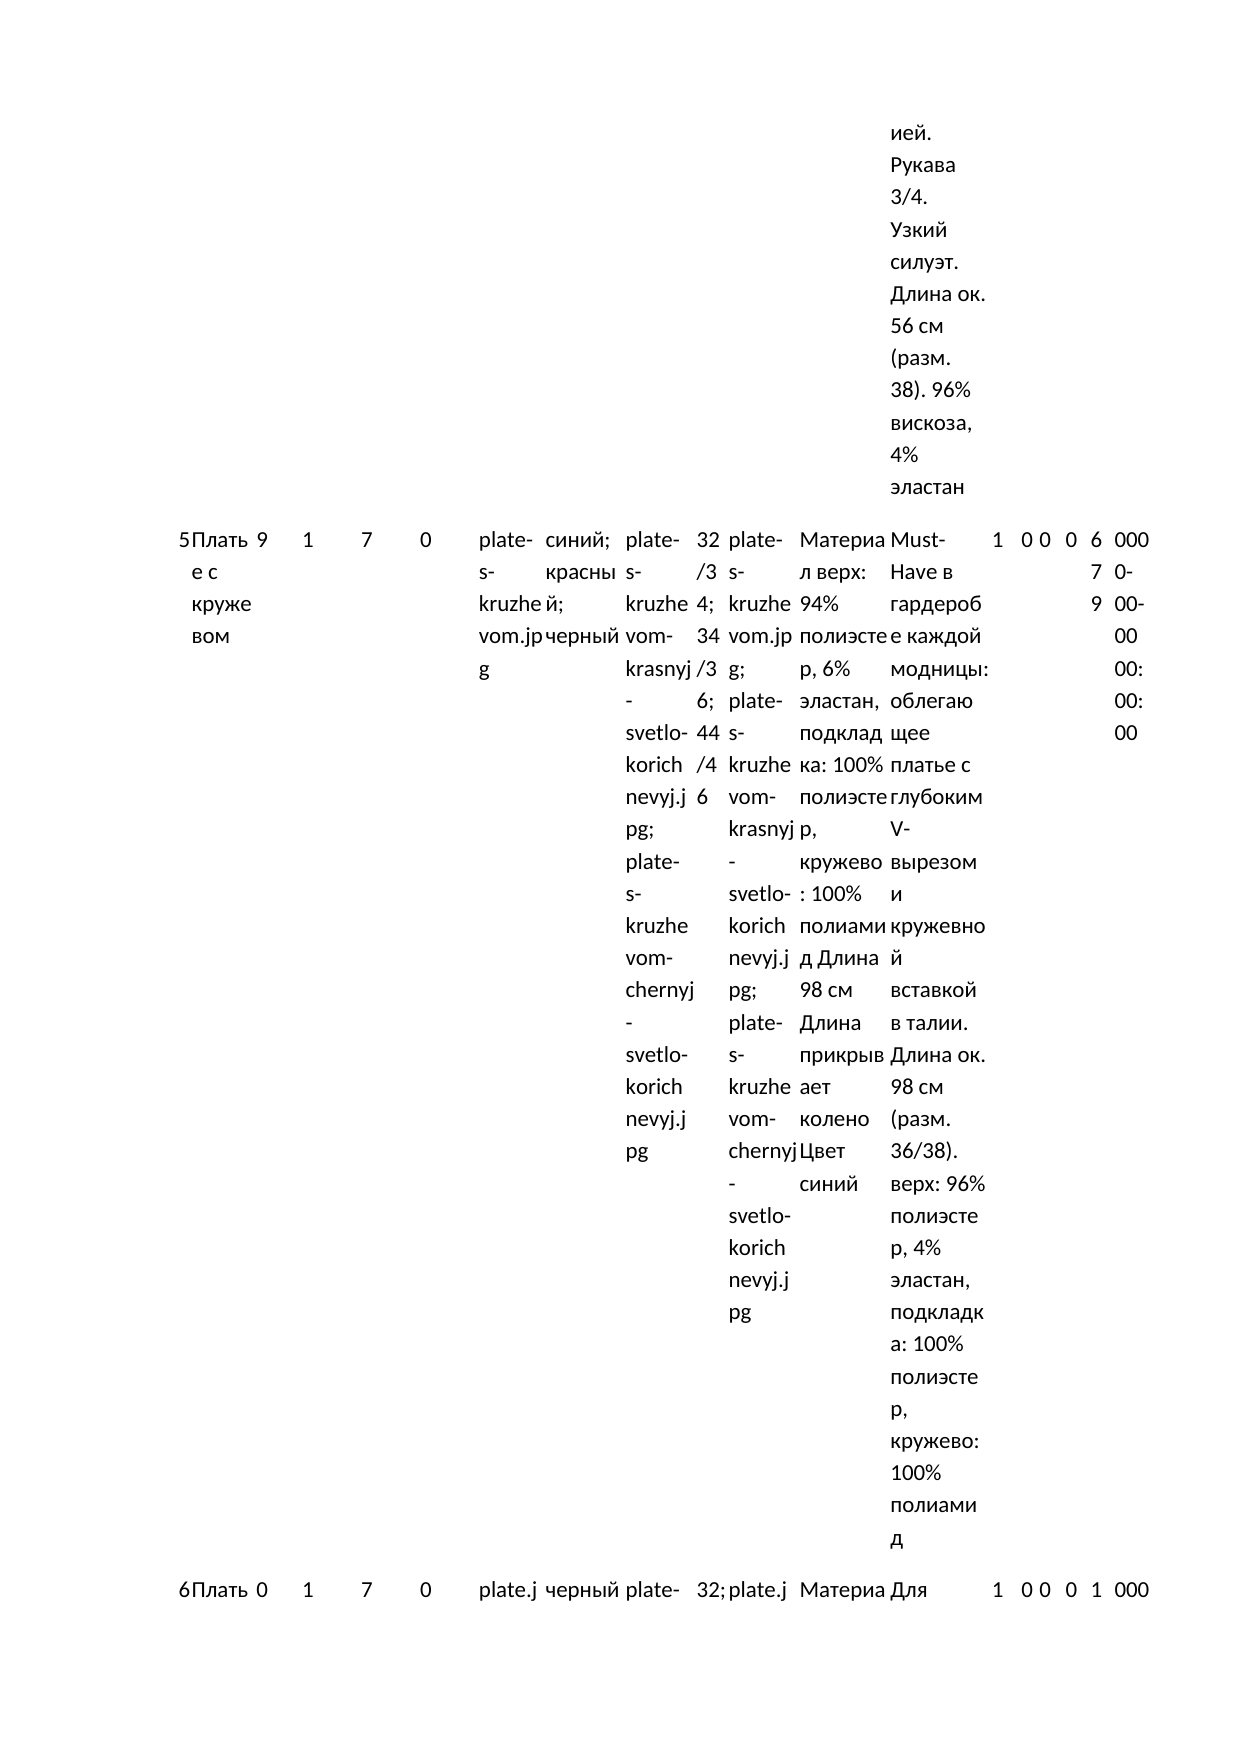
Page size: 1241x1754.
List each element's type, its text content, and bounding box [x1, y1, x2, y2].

table_cell 0 [1038, 525, 1064, 1575]
table_cell plate-s-kruzhevom.jpg [478, 525, 544, 1575]
table_cell 0 [1064, 1575, 1089, 1628]
table_cell 32; [695, 1575, 727, 1628]
table_cell 679 [1089, 525, 1113, 1575]
table_cell 1 [1089, 1575, 1113, 1628]
table_cell Платье [190, 1575, 255, 1628]
table_cell 5 [177, 525, 190, 1575]
table_cell Платье с кружевом [190, 525, 255, 1575]
table_cell [727, 118, 798, 525]
table_cell Материал верх: 94% полиэстер, 6% эластан, подкладка: 100% полиэстер, кружево: 100% полиамид Длина 98 см Длина прикрывает колено Цвет синий [798, 525, 889, 1575]
table_cell 1 [301, 1575, 360, 1628]
table_cell 32/34; 34/36; 44/46 [695, 525, 727, 1575]
table_cell [624, 118, 695, 525]
table_cell 0 [1064, 525, 1089, 1575]
table_cell синий; красный; черный [544, 525, 624, 1575]
table_cell 7 [360, 1575, 419, 1628]
table_cell Футболка [190, 118, 255, 525]
table_cell [544, 118, 624, 525]
table_cell 1 [991, 525, 1020, 1575]
table_cell Must-Have в гардеробе каждой модницы: облегающее платье с глубоким V-вырезом и кружевной вставкой в талии. Длина ок. 98 см (разм. 36/38). верх: 96% полиэстер, 4% эластан, подкладка: 100% полиэстер, кружево: 100% полиамид [889, 525, 991, 1575]
table_cell [1038, 118, 1064, 525]
table_cell 0 [419, 1575, 478, 1628]
table_cell [798, 118, 889, 525]
table_cell [991, 118, 1020, 525]
table_cell 9 [255, 525, 301, 1575]
table_cell 1 [991, 1575, 1020, 1628]
table_cell [1020, 118, 1038, 525]
table_cell Для [889, 1575, 991, 1628]
table_cell 1 [301, 525, 360, 1575]
table_cell [255, 118, 301, 525]
table_cell [301, 118, 360, 525]
table_cell plate.j [727, 1575, 798, 1628]
table_cell 0 [1020, 525, 1038, 1575]
table_cell 000 [1113, 1575, 1154, 1628]
table_cell [1064, 118, 1089, 525]
table_cell [360, 118, 419, 525]
table_cell 6 [177, 1575, 190, 1628]
table_cell 7 [360, 525, 419, 1575]
table_cell черный [544, 1575, 624, 1628]
table_cell 0 [255, 1575, 301, 1628]
table_cell [419, 118, 478, 525]
table_cell ией. Рукава 3/4. Узкий силуэт. Длина ок. 56 см (разм. 38). 96% вискоза, 4% эластан [889, 118, 991, 525]
table_cell 0 [1020, 1575, 1038, 1628]
table_cell plate- [624, 1575, 695, 1628]
table_cell Материа [798, 1575, 889, 1628]
table_cell 0 [419, 525, 478, 1575]
table_cell 0000-00-00 00:00:00 [1113, 525, 1154, 1575]
table_cell plate-s-kruzhevom-krasnyj-svetlo-korichnevyj.jpg; plate-s-kruzhevom-chernyj-svetlo-korichnevyj.jpg [624, 525, 695, 1575]
table_cell [1113, 118, 1154, 525]
table_cell [695, 118, 727, 525]
table_cell [478, 118, 544, 525]
table_cell 0 [1038, 1575, 1064, 1628]
table_cell plate-s-kruzhevom.jpg; plate-s-kruzhevom-krasnyj-svetlo-korichnevyj.jpg; plate-s-kruzhevom-chernyj-svetlo-korichnevyj.jpg [727, 525, 798, 1575]
table_cell plate.j [478, 1575, 544, 1628]
table_cell [1089, 118, 1113, 525]
table_cell 4 [177, 118, 190, 525]
